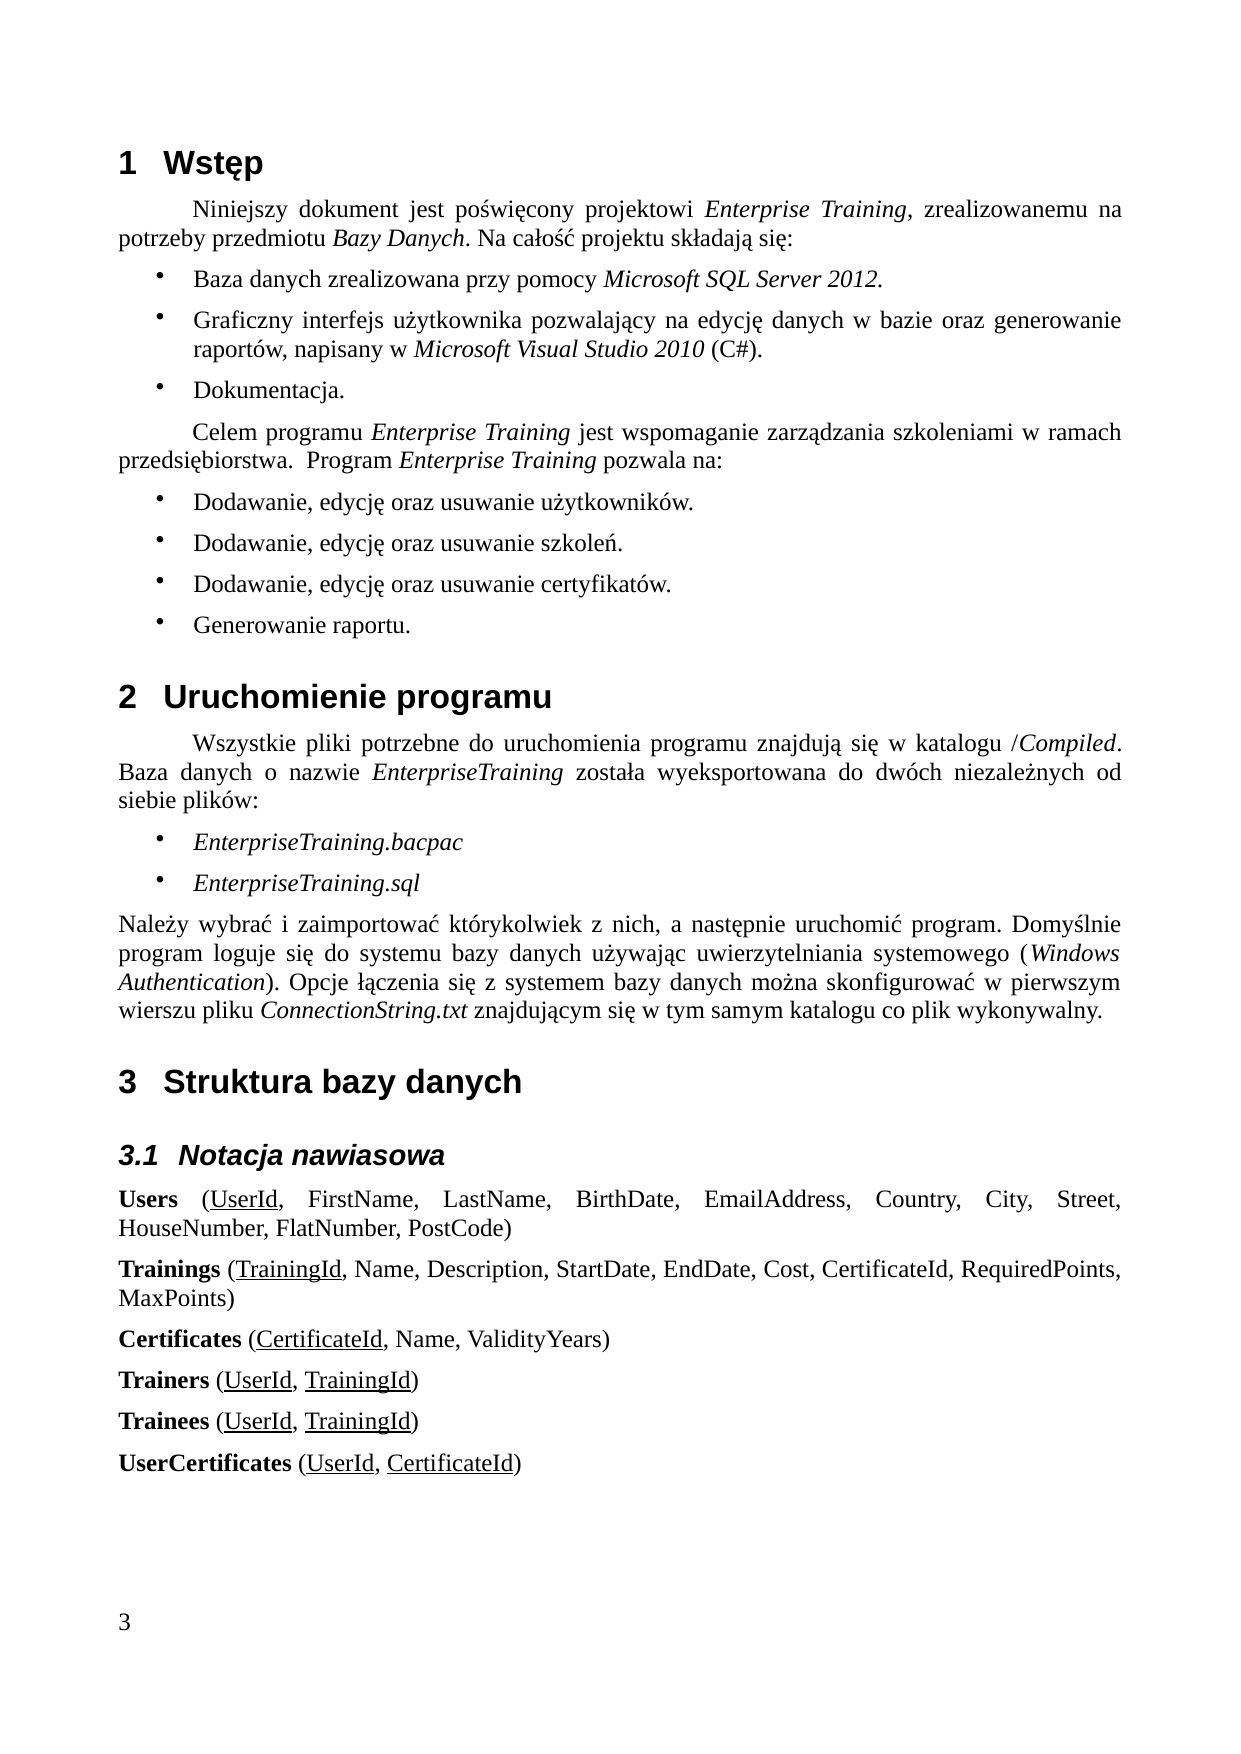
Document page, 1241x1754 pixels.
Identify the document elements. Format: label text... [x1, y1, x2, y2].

text Wszystkie pliki potrzebne do uruchomienia programu znajdują się w katalogu /Compiled. Baza danych o nazwie EnterpriseTraining została wyeksportowana do dwóch niezależnych od siebie plików: [118, 728, 1122, 814]
list Generowanie raportu. [156, 611, 1122, 639]
subtitle Notacja nawiasowa [118, 1138, 1122, 1171]
subtitle Struktura bazy danych [118, 1062, 1122, 1100]
list Dokumentacja. [156, 376, 1122, 404]
text Trainers (UserId, TrainingId) [118, 1365, 1122, 1394]
text Certificates (CertificateId, Name, ValidityYears) [118, 1324, 1122, 1353]
text Niniejszy dokument jest poświęcony projektowi Enterprise Training, zrealizowanemu na potrzeby przedmiotu Bazy Danych. Na całość projektu składają się: [118, 194, 1122, 252]
text Trainees (UserId, TrainingId) [118, 1406, 1122, 1435]
list Dodawanie, edycję oraz usuwanie użytkowników. [156, 487, 1122, 516]
list Dodawanie, edycję oraz usuwanie certyfikatów. [156, 569, 1122, 598]
text UserCertificates (UserId, CertificateId) [118, 1448, 1122, 1476]
list EnterpriseTraining.sql [156, 868, 1122, 897]
subtitle Uruchomienie programu [118, 677, 1122, 715]
text Trainings (TrainingId, Name, Description, StartDate, EndDate, Cost, CertificateId, RequiredPoints, MaxPoints) [118, 1254, 1122, 1311]
list Dodawanie, edycję oraz usuwanie szkoleń. [156, 528, 1122, 557]
text Celem programu Enterprise Training jest wspomaganie zarządzania szkoleniami w ramach przedsiębiorstwa. Program Enterprise Training pozwala na: [118, 417, 1122, 474]
text Users (UserId, FirstName, LastName, BirthDate, EmailAddress, Country, City, Street, HouseNumber, FlatNumber, PostCode) [118, 1184, 1122, 1241]
subtitle Wstęp [118, 143, 1122, 182]
list Graficzny interfejs użytkownika pozwalający na edycję danych w bazie oraz generowanie raportów, napisany w Microsoft Visual Studio 2010 (C#). [156, 306, 1122, 363]
text Należy wybrać i zaimportować którykolwiek z nich, a następnie uruchomić program. Domyślnie program loguje się do systemu bazy danych używając uwierzytelniania systemowego (Windows Authentication). Opcje łączenia się z systemem bazy danych można skonfigurować w pierwszym wierszu pliku ConnectionString.txt znajdującym się w tym samym katalogu co plik wykonywalny. [118, 909, 1122, 1024]
list EnterpriseTraining.bacpac [156, 827, 1122, 855]
list Baza danych zrealizowana przy pomocy Microsoft SQL Server 2012. [156, 264, 1122, 293]
